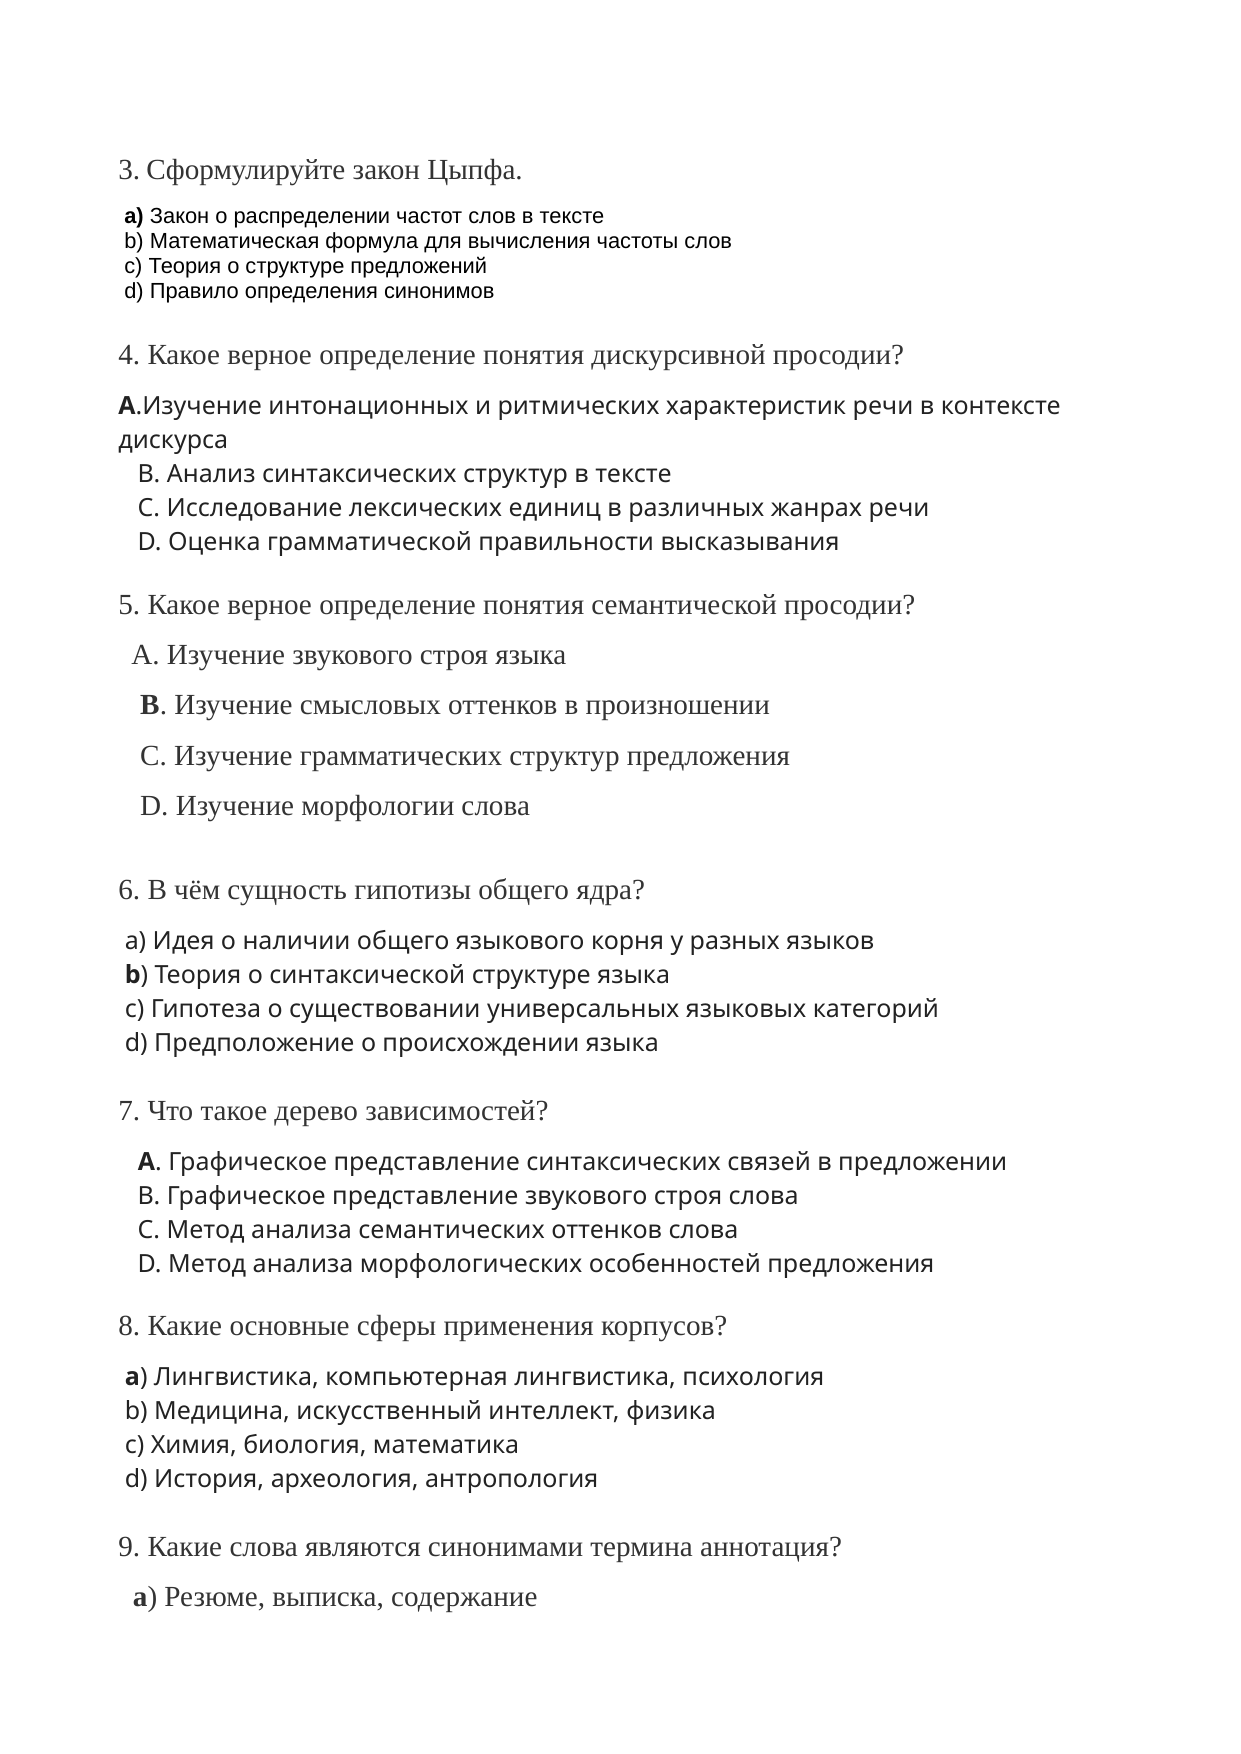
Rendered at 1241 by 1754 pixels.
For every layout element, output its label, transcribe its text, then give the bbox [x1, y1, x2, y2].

text a) Идея о наличии общего языкового корня у разных языков [118, 923, 1122, 957]
text a) Резюме, выписка, содержание [118, 1579, 1122, 1613]
text C. Исследование лексических единиц в различных жанрах речи [118, 490, 1122, 524]
text 3. Сформулируйте закон Цыпфа. [118, 152, 1122, 186]
text А.Изучение интонационных и ритмических характеристик речи в контексте дискурса [118, 388, 1122, 456]
text A. Изучение звукового строя языка [118, 637, 1122, 671]
text B. Анализ синтаксических структур в тексте [118, 456, 1122, 490]
text D. Метод анализа морфологических особенностей предложения [118, 1246, 1122, 1279]
text D. Оценка грамматической правильности высказывания [118, 524, 1122, 558]
text b) Теория о синтаксической структуре языка [118, 957, 1122, 991]
text b) Медицина, искусственный интеллект, физика [118, 1393, 1122, 1427]
text C. Метод анализа семантических оттенков слова [118, 1211, 1122, 1246]
text 4. Какое верное определение понятия дискурсивной просодии? [118, 337, 1122, 371]
text a) Лингвистика, компьютерная лингвистика, психология [118, 1359, 1122, 1393]
text 8. Какие основные сферы применения корпусов? [118, 1308, 1122, 1342]
text c) Теория о структуре предложений [118, 253, 1122, 278]
text 9. Какие слова являются синонимами термина аннотация? [118, 1529, 1122, 1562]
text c) Химия, биология, математика [118, 1427, 1122, 1461]
text D. Изучение морфологии слова [118, 788, 1122, 822]
text b) Математическая формула для вычисления частоты слов [118, 228, 1122, 253]
text 5. Какое верное определение понятия семантической просодии? [118, 587, 1122, 620]
text c) Гипотеза о существовании универсальных языковых категорий [118, 991, 1122, 1025]
text B. Графическое представление звукового строя слова [118, 1177, 1122, 1211]
text B. Изучение смысловых оттенков в произношении [118, 687, 1122, 721]
text 7. Что такое дерево зависимостей? [118, 1093, 1122, 1127]
text A. Графическое представление синтаксических связей в предложении [118, 1143, 1122, 1177]
text a) Закон о распределении частот слов в тексте [118, 202, 1122, 228]
text d) История, археология, антропология [118, 1461, 1122, 1495]
text C. Изучение грамматических структур предложения [118, 738, 1122, 771]
text d) Правило определения синонимов [118, 278, 1122, 303]
text 6. В чём сущность гипотизы общего ядра? [118, 872, 1122, 906]
text d) Предположение о происхождении языка [118, 1025, 1122, 1059]
